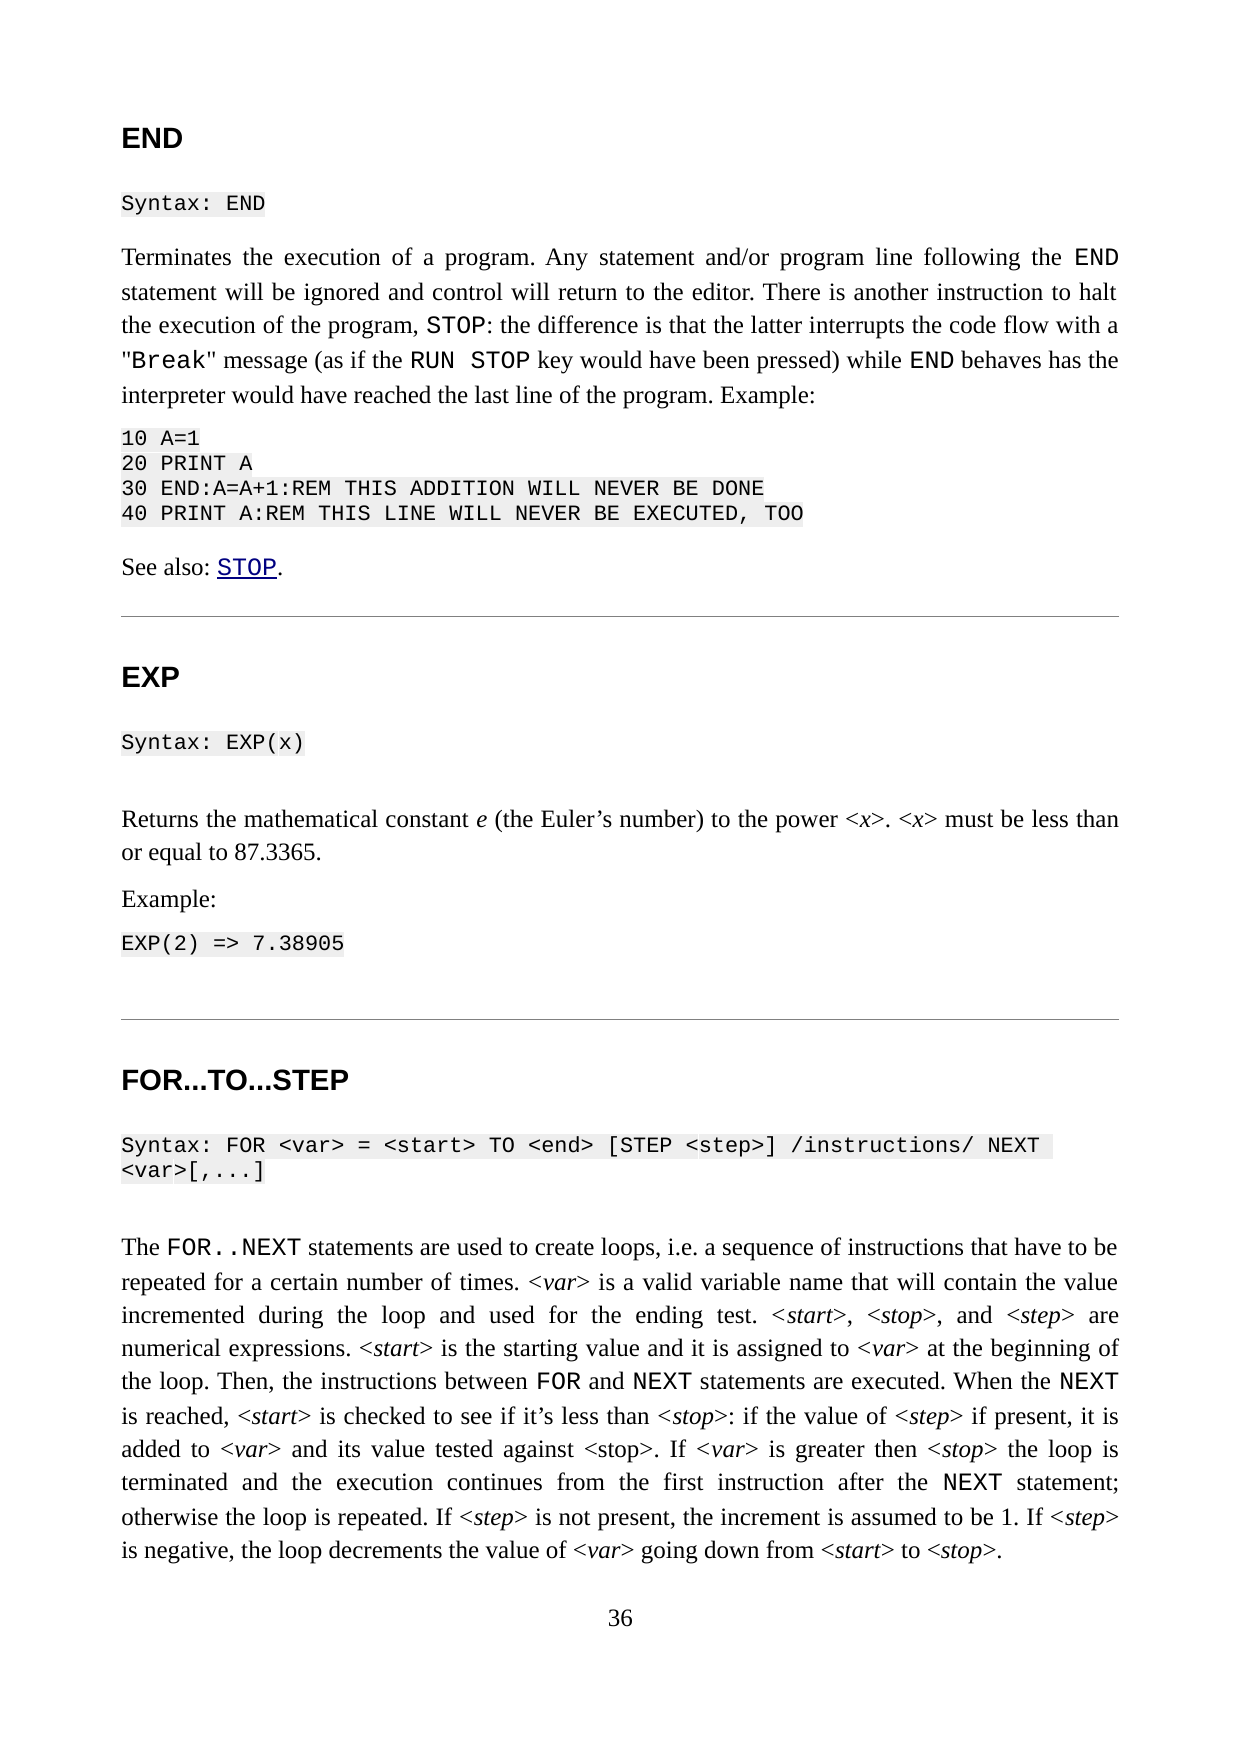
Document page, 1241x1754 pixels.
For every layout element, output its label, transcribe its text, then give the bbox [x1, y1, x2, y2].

subtitle EXP [121, 660, 1119, 694]
subtitle FOR...TO...STEP [121, 1063, 1119, 1097]
text 10 A=1 [200, 428, 1119, 452]
subtitle END [121, 121, 1119, 155]
text Syntax: FOR <var> = <start> TO <end> [STEP <step>] /instructions/ NEXT <var>[,...] [265, 1134, 1119, 1184]
text 30 END:A=A+1:REM THIS ADDITION WILL NEVER BE DONE [764, 477, 1119, 502]
text EXP(2) => 7.38905 [344, 932, 1119, 957]
text Terminates the execution of a program. Any statement and/or program line following the END statement will be ignored and control will return to the editor. There is another instruction to halt the execution of the program, STOP: the difference is that the latter interrupts the code flow with a "Break" message (as if the RUN STOP key would have been pressed) while END behaves has the interpreter would have reached the last line of the program. Example: [121, 242, 1119, 409]
text See also: STOP. [121, 552, 1119, 582]
text Returns the mathematical constant e (the Euler’s number) to the power <x>. <x> must be less than or equal to 87.3365. [121, 804, 1119, 866]
text The FOR..NEXT statements are used to create loops, i.e. a sequence of instructions that have to be repeated for a certain number of times. <var> is a valid variable name that will contain the value incremented during the loop and used for the ending test. <start>, <stop>, and <step> are numerical expressions. <start> is the starting value and it is assigned to <var> at the beginning of the loop. Then, the instructions between FOR and NEXT statements are executed. When the NEXT is reached, <start> is checked to see if it’s less than <stop>: if the value of <step> if present, it is added to <var> and its value tested against <stop>. If <var> is greater then <stop> the loop is terminated and the execution continues from the first instruction after the NEXT statement; otherwise the loop is repeated. If <step> is not present, the increment is assumed to be 1. If <step> is negative, the loop decrements the value of <var> going down from <start> to <stop>. [121, 1232, 1119, 1564]
text Syntax: END [265, 192, 1119, 217]
text Syntax: EXP(x) [305, 731, 1119, 756]
text 20 PRINT A [121, 452, 1119, 477]
text 40 PRINT A:REM THIS LINE WILL NEVER BE EXECUTED, TOO [803, 502, 1119, 527]
text Syntax: EXP(x) [278, 731, 292, 756]
text Example: [121, 884, 1119, 913]
